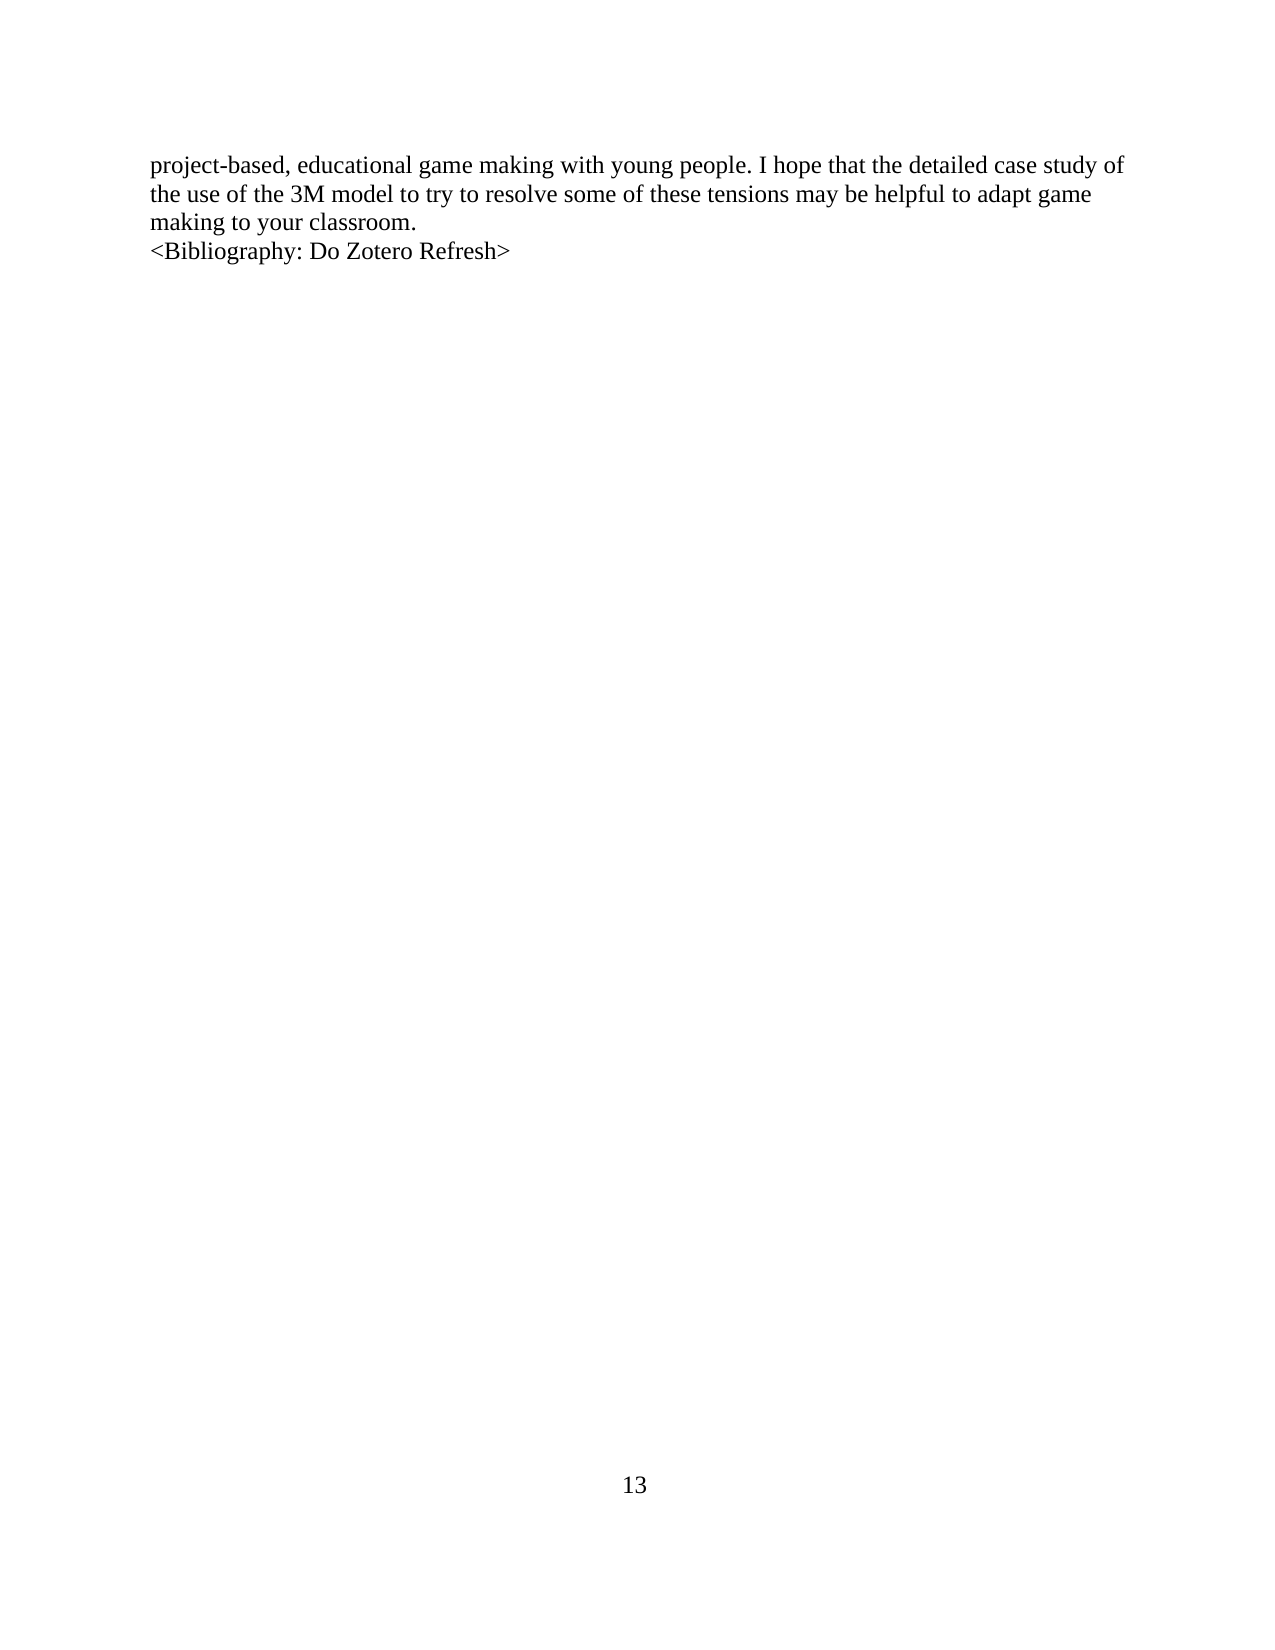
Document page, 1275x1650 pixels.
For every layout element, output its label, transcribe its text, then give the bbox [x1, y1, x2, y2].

text project-based, educational game making with young people. I hope that the detailed case study of the use of the 3M model to try to resolve some of these tensions may be helpful to adapt game making to your classroom. [150, 150, 1125, 236]
text <Bibliography: Do Zotero Refresh> [150, 236, 1125, 265]
